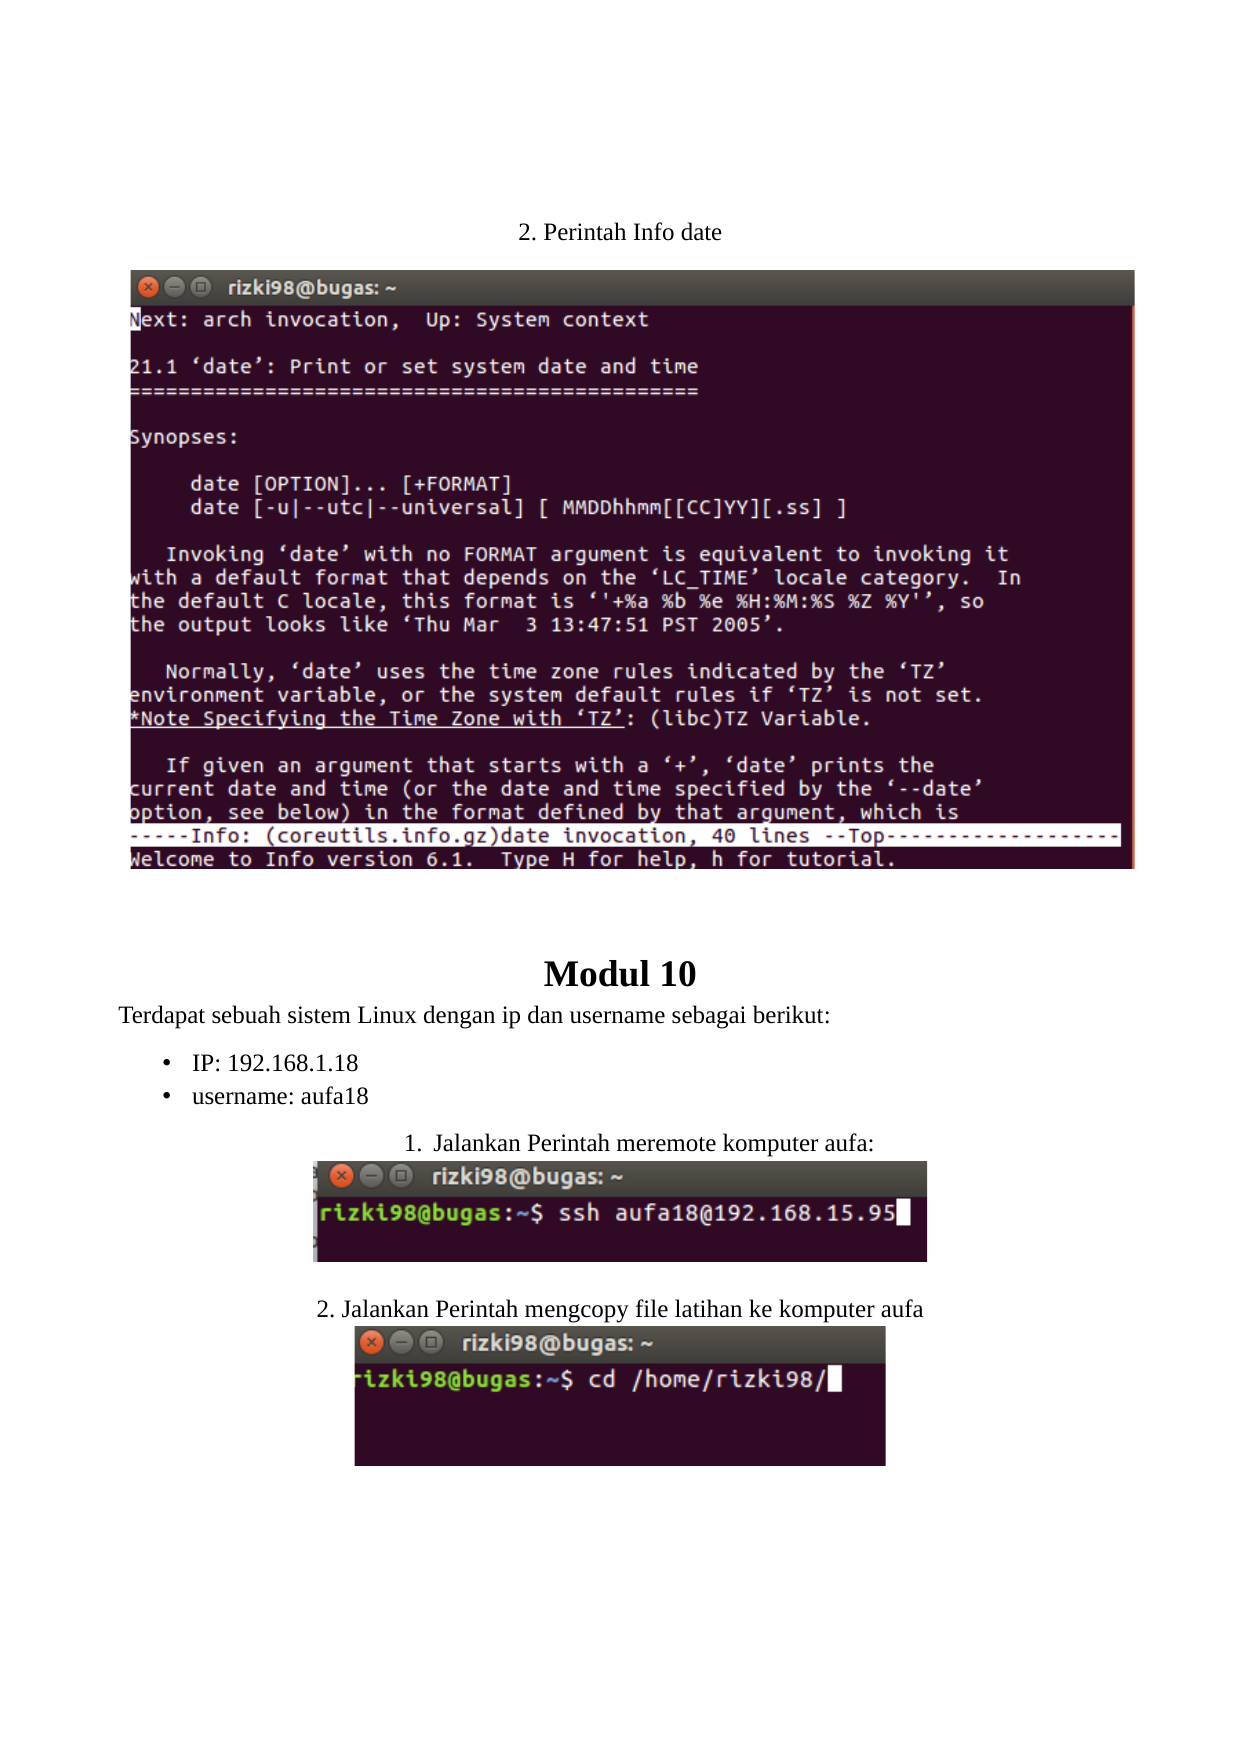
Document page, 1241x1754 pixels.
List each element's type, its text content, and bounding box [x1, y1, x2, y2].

list IP: 192.168.1.18 [162, 1048, 1122, 1077]
text 2. Jalankan Perintah mengcopy file latihan ke komputer aufa [118, 1294, 1122, 1322]
subtitle Modul 10 [118, 951, 1122, 994]
picture [130, 270, 1135, 869]
picture [354, 1326, 886, 1466]
list Jalankan Perintah meremote komputer aufa: [162, 1128, 1122, 1157]
text Terdapat sebuah sistem Linux dengan ip dan username sebagai berikut: [118, 1000, 1122, 1029]
text 2. Perintah Info date [118, 217, 1122, 246]
list username: aufa18 [162, 1081, 1122, 1110]
picture [313, 1161, 928, 1262]
